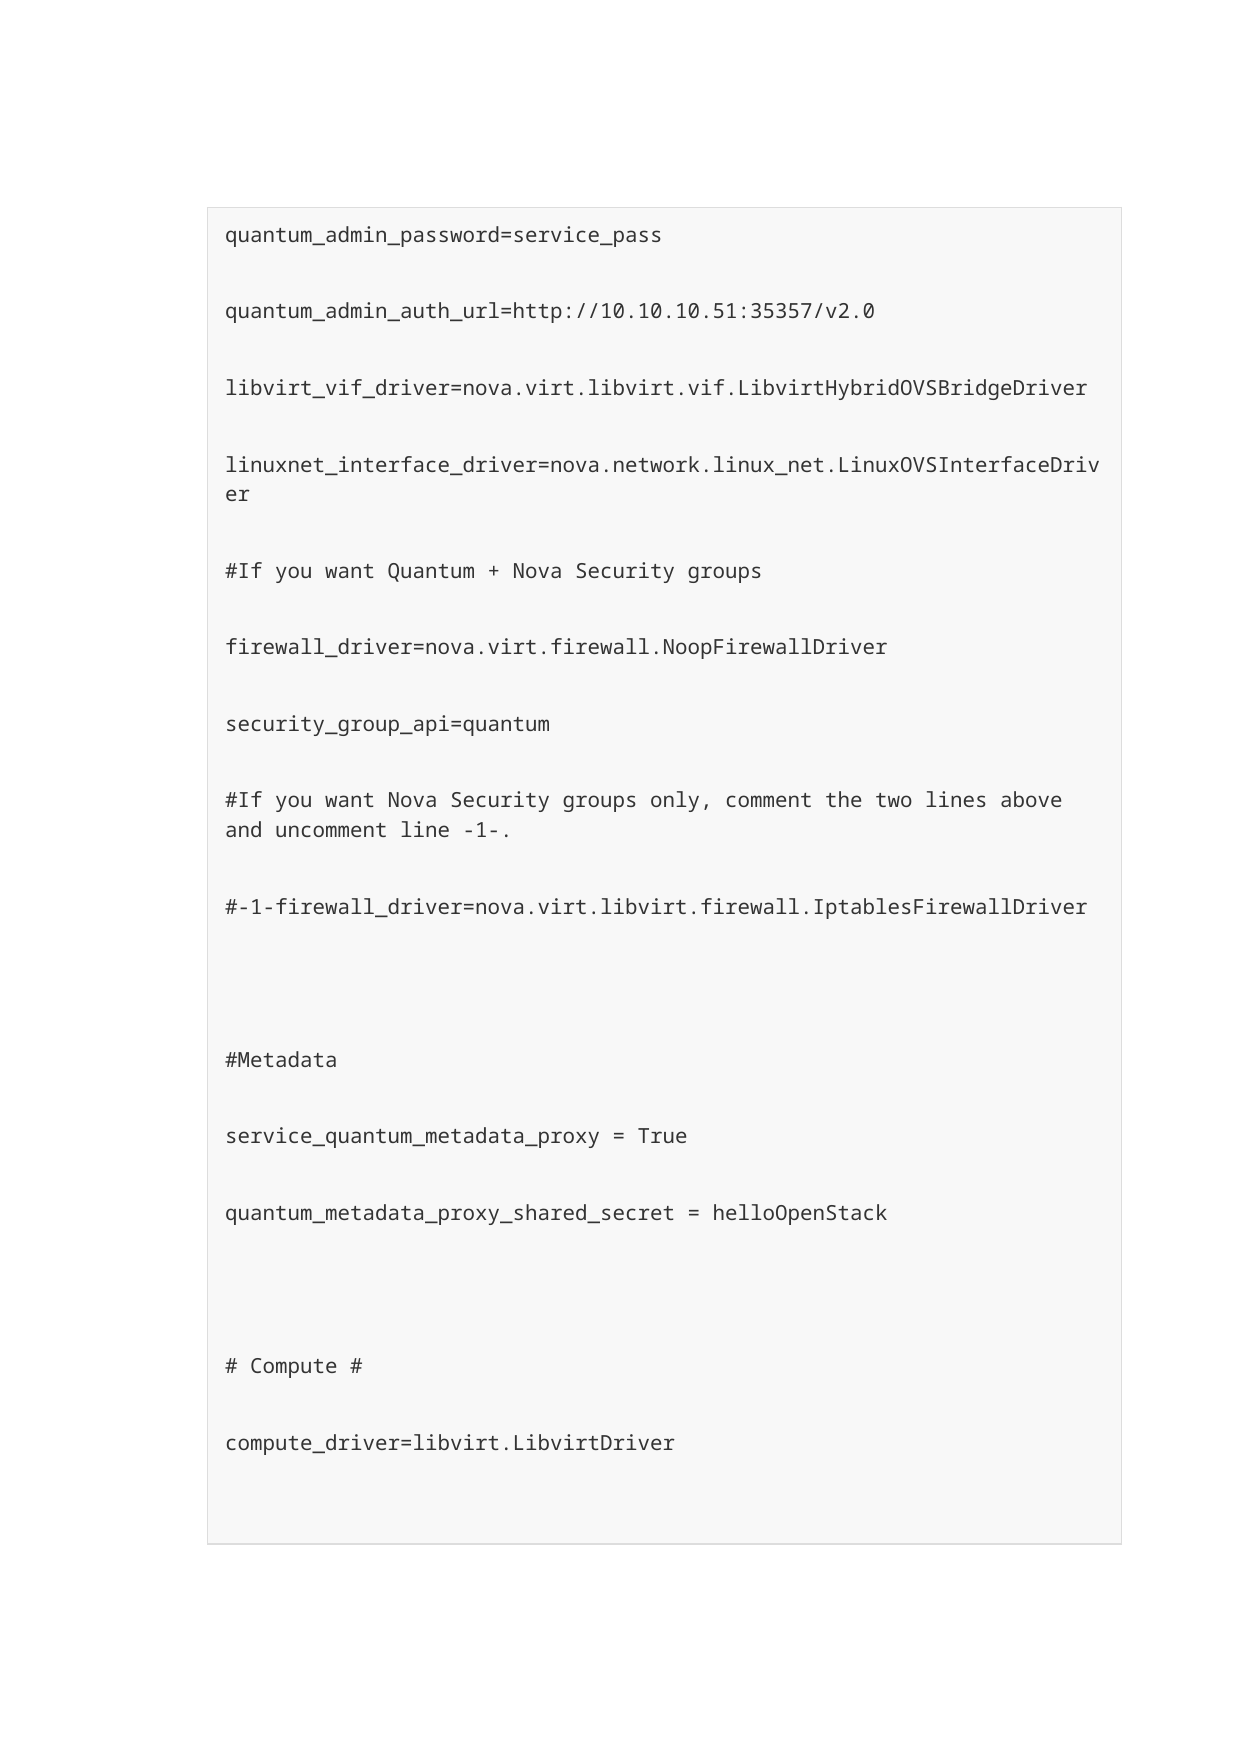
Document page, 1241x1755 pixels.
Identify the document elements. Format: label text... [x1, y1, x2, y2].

text firewall_driver=nova.virt.firewall.NoopFirewallDriver [208, 619, 1121, 661]
text #Metadata [208, 1032, 1121, 1073]
text # Compute # [208, 1338, 1121, 1380]
text quantum_admin_password=service_pass [208, 208, 1121, 248]
text libvirt_vif_driver=nova.virt.libvirt.vif.LibvirtHybridOVSBridgeDriver [208, 360, 1121, 402]
text linuxnet_interface_driver=nova.network.linux_net.LinuxOVSInterfaceDriver [208, 436, 1121, 508]
text compute_driver=libvirt.LibvirtDriver [208, 1414, 1121, 1456]
text quantum_metadata_proxy_shared_secret = helloOpenStack [208, 1185, 1121, 1227]
text #If you want Quantum + Nova Security groups [208, 543, 1121, 584]
text quantum_admin_auth_url=http://10.10.10.51:35357/v2.0 [208, 283, 1121, 325]
text #-1-firewall_driver=nova.virt.libvirt.firewall.IptablesFirewallDriver [208, 879, 1121, 920]
text security_group_api=quantum [208, 696, 1121, 737]
text #If you want Nova Security groups only, comment the two lines above and uncomment line -1-. [208, 772, 1121, 844]
text service_quantum_metadata_proxy = True [208, 1108, 1121, 1150]
